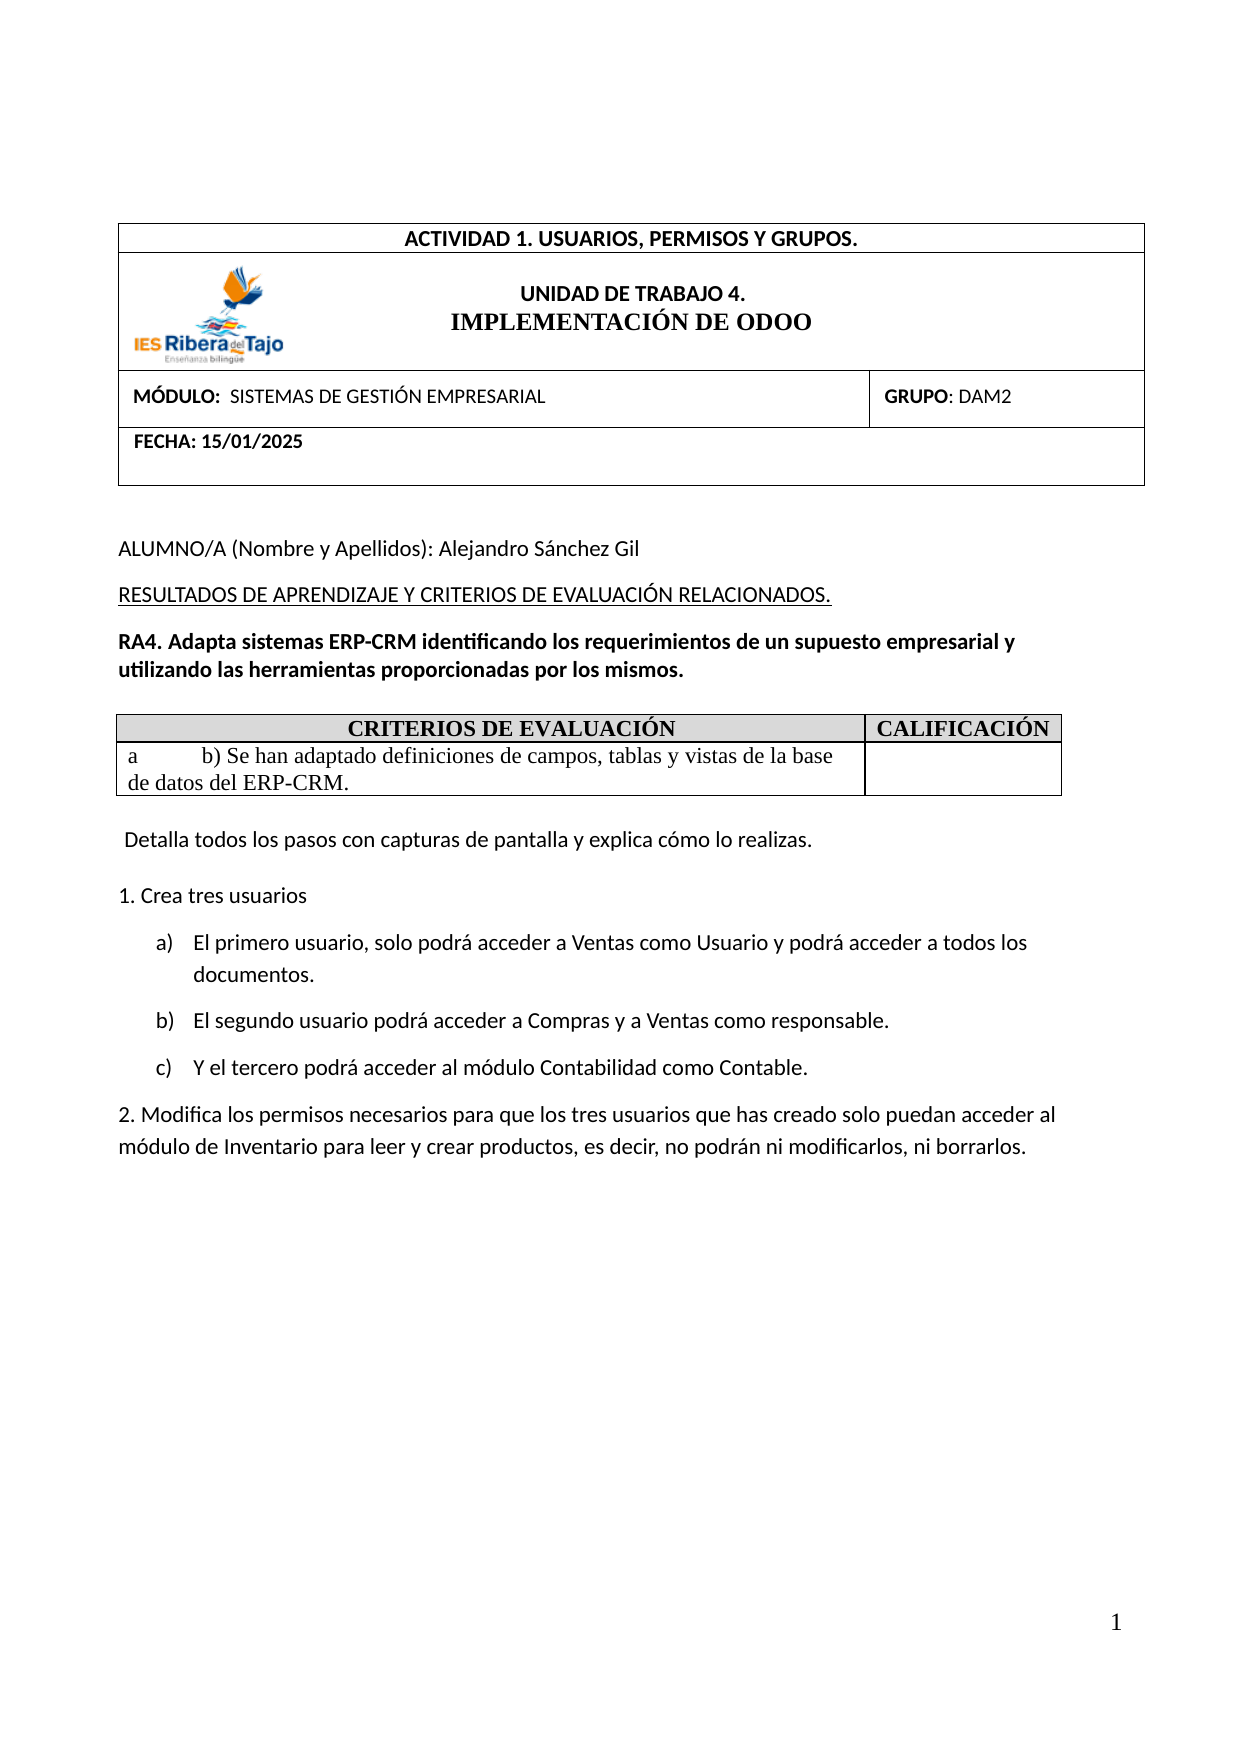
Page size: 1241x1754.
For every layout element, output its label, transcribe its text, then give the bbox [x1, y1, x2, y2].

table_header CRITERIOS DE EVALUACIÓN [117, 715, 864, 741]
table_cell b) Se han adaptado definiciones de campos, tablas y vistas de la base de datos del ERP-CRM. [117, 743, 864, 795]
list El primero usuario, solo podrá acceder a Ventas como Usuario y podrá acceder a todos los documentos. [156, 928, 1122, 988]
list Y el tercero podrá acceder al módulo Contabilidad como Contable. [156, 1053, 1122, 1081]
table_cell [866, 743, 1061, 795]
list RA4. Adapta sistemas ERP-CRM identificando los requerimientos de un supuesto empresarial y utilizando las herramientas proporcionadas por los mismos. [118, 627, 1110, 683]
table_header ACTIVIDAD 1. USUARIOS, PERMISOS Y GRUPOS. [119, 224, 1144, 252]
table_cell FECHA: 15/01/2025 [119, 428, 1144, 485]
text Detalla todos los pasos con capturas de pantalla y explica cómo lo realizas. [124, 825, 1110, 853]
table_cell UNIDAD DE TRABAJO 4. IMPLEMENTACIÓN DE ODOO [119, 253, 1144, 370]
table_cell MÓDULO: SISTEMAS DE GESTIÓN EMPRESARIAL [119, 371, 869, 427]
text 2. Modifica los permisos necesarios para que los tres usuarios que has creado solo puedan acceder al módulo de Inventario para leer y crear productos, es decir, no podrán ni modificarlos, ni borrarlos. [118, 1100, 1122, 1160]
list El segundo usuario podrá acceder a Compras y a Ventas como responsable. [156, 1007, 1122, 1035]
text RESULTADOS DE APRENDIZAJE Y CRITERIOS DE EVALUACIÓN RELACIONADOS. [118, 581, 1122, 608]
text ALUMNO/A (Nombre y Apellidos): Alejandro Sánchez Gil [118, 534, 1122, 562]
picture [129, 263, 311, 364]
text 1. Crea tres usuarios [118, 881, 1122, 909]
table_cell GRUPO: DAM2 [870, 371, 1144, 427]
table_header CALIFICACIÓN [866, 715, 1061, 741]
